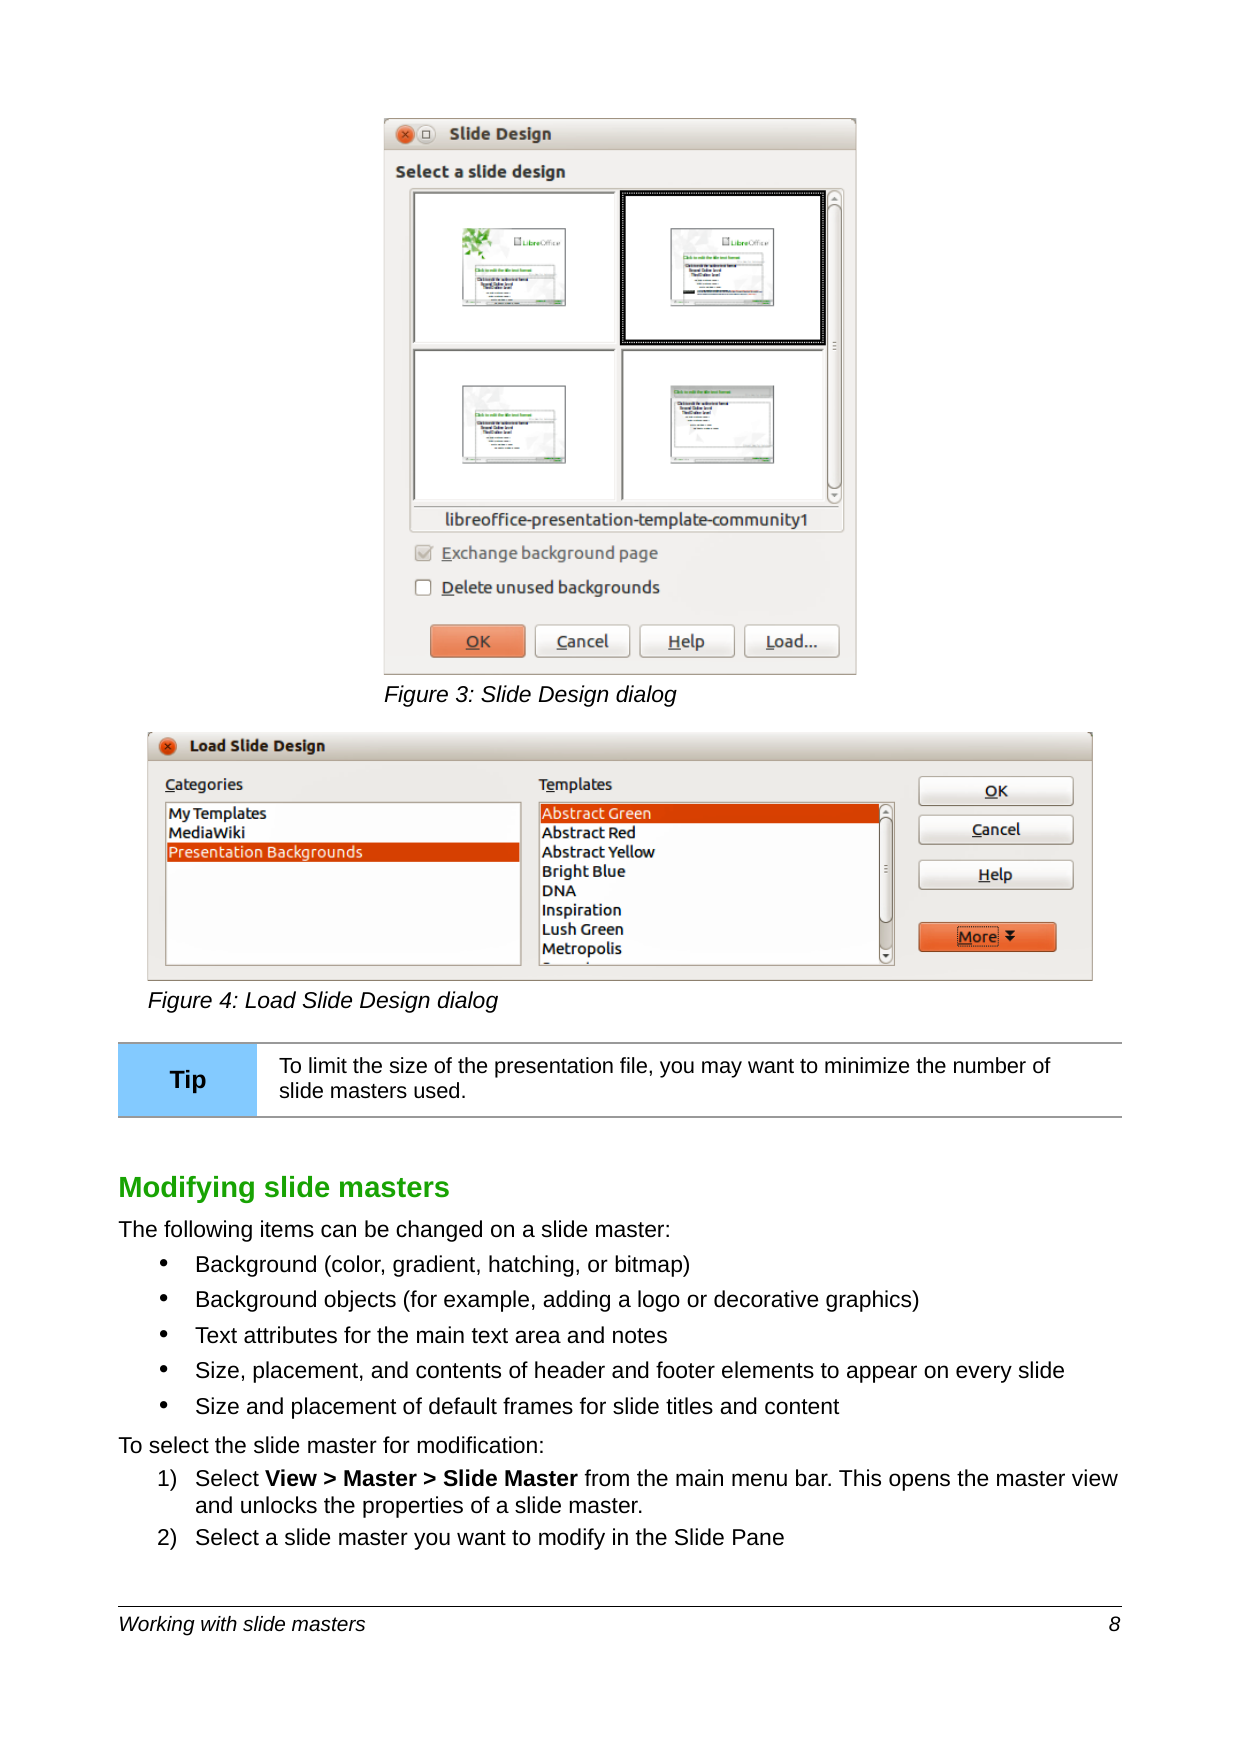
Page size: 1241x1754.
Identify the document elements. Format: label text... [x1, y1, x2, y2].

picture [383, 118, 857, 675]
text Figure 3: Slide Design dialog [384, 681, 856, 707]
table_header Tip [118, 1044, 257, 1116]
list Size and placement of default frames for slide titles and content [156, 1391, 1122, 1420]
table_header To limit the size of the presentation file, you may want to minimize the number of slide masters used. [258, 1044, 1122, 1116]
list Select a slide master you want to modify in the Slide Pane [177, 1524, 1122, 1551]
list Size, placement, and contents of header and footer elements to appear on every slide [156, 1355, 1122, 1384]
text Figure 4: Load Slide Design dialog [148, 987, 1093, 1014]
list To select the slide master for modification: [118, 1432, 1122, 1459]
subtitle Modifying slide masters [118, 1170, 1122, 1204]
list Background objects (for example, adding a logo or decorative graphics) [156, 1284, 1122, 1314]
list Select View > Master > Slide Master from the main menu bar. This opens the master view and unlocks the properties of a slide master. [177, 1465, 1122, 1518]
list Text attributes for the main text area and notes [156, 1320, 1122, 1349]
picture [147, 732, 1093, 981]
list Background (color, gradient, hatching, or bitmap) [156, 1249, 1122, 1278]
list The following items can be changed on a slide master: [118, 1216, 1122, 1243]
